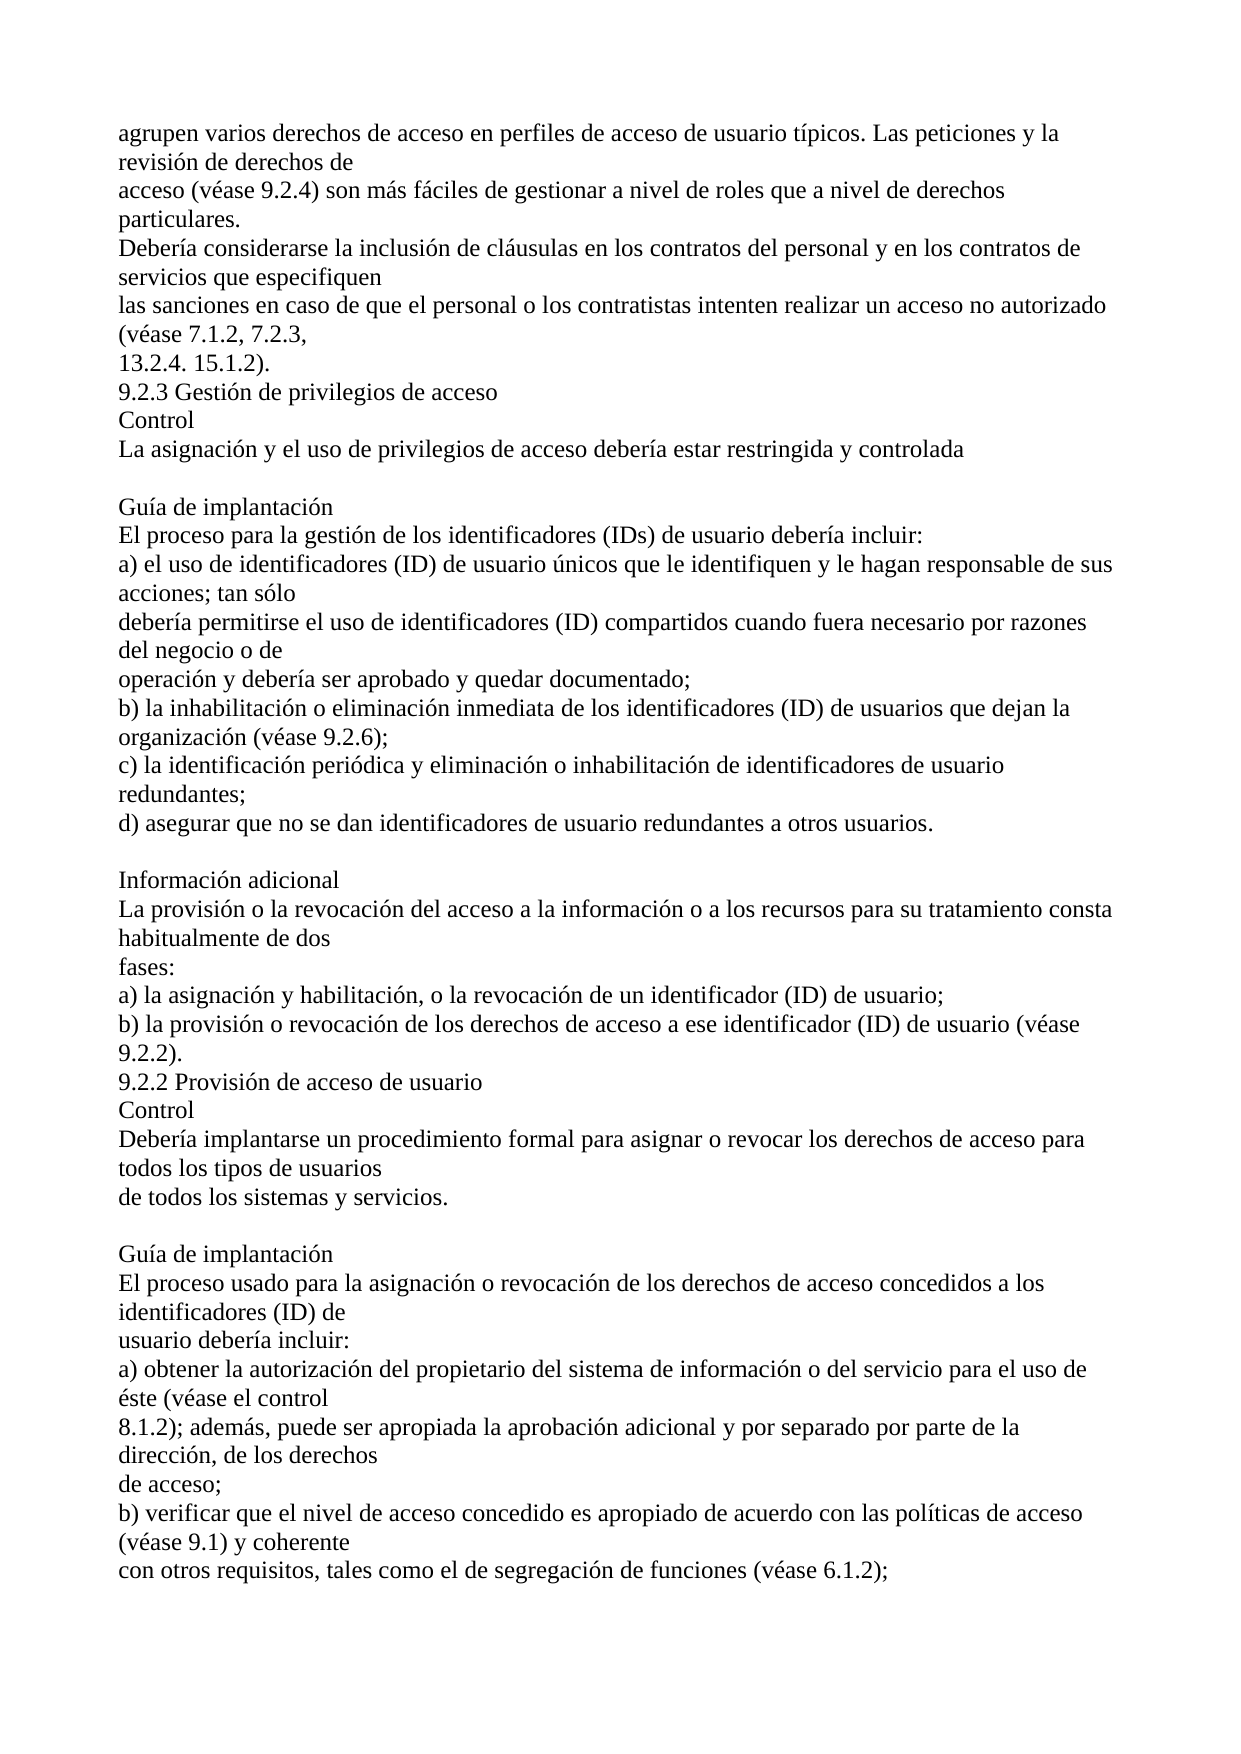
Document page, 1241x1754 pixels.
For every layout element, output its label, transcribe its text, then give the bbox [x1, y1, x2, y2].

text con otros requisitos, tales como el de segregación de funciones (véase 6.1.2); [118, 1556, 1122, 1584]
text a) obtener la autorización del propietario del sistema de información o del servicio para el uso de éste (véase el control [118, 1354, 1122, 1412]
text La asignación y el uso de privilegios de acceso debería estar restringida y controlada [118, 434, 1122, 463]
text Información adicional [118, 866, 1122, 894]
text Guía de implantación [118, 1239, 1122, 1268]
text b) la provisión o revocación de los derechos de acceso a ese identificador (ID) de usuario (véase 9.2.2). [118, 1009, 1122, 1067]
text fases: [118, 952, 1122, 981]
text d) asegurar que no se dan identificadores de usuario redundantes a otros usuarios. [118, 808, 1122, 837]
text Control [118, 1096, 1122, 1124]
text acceso (véase 9.2.4) son más fáciles de gestionar a nivel de roles que a nivel de derechos particulares. [118, 176, 1122, 233]
text de todos los sistemas y servicios. [118, 1182, 1122, 1211]
text El proceso para la gestión de los identificadores (IDs) de usuario debería incluir: [118, 521, 1122, 549]
text operación y debería ser aprobado y quedar documentado; [118, 664, 1122, 693]
text b) la inhabilitación o eliminación inmediata de los identificadores (ID) de usuarios que dejan la organización (véase 9.2.6); [118, 693, 1122, 751]
text usuario debería incluir: [118, 1326, 1122, 1354]
text agrupen varios derechos de acceso en perfiles de acceso de usuario típicos. Las peticiones y la revisión de derechos de [118, 118, 1122, 176]
text las sanciones en caso de que el personal o los contratistas intenten realizar un acceso no autorizado (véase 7.1.2, 7.2.3, [118, 291, 1122, 348]
text Guía de implantación [118, 492, 1122, 521]
text Debería considerarse la inclusión de cláusulas en los contratos del personal y en los contratos de servicios que especifiquen [118, 233, 1122, 291]
text La provisión o la revocación del acceso a la información o a los recursos para su tratamiento consta habitualmente de dos [118, 894, 1122, 952]
text debería permitirse el uso de identificadores (ID) compartidos cuando fuera necesario por razones del negocio o de [118, 607, 1122, 664]
text 9.2.3 Gestión de privilegios de acceso [118, 377, 1122, 406]
text a) el uso de identificadores (ID) de usuario únicos que le identifiquen y le hagan responsable de sus acciones; tan sólo [118, 549, 1122, 607]
text 9.2.2 Provisión de acceso de usuario [118, 1067, 1122, 1096]
text de acceso; [118, 1469, 1122, 1498]
text El proceso usado para la asignación o revocación de los derechos de acceso concedidos a los identificadores (ID) de [118, 1268, 1122, 1326]
text b) verificar que el nivel de acceso concedido es apropiado de acuerdo con las políticas de acceso (véase 9.1) y coherente [118, 1498, 1122, 1556]
text c) la identificación periódica y eliminación o inhabilitación de identificadores de usuario redundantes; [118, 751, 1122, 808]
text a) la asignación y habilitación, o la revocación de un identificador (ID) de usuario; [118, 981, 1122, 1009]
text 13.2.4. 15.1.2). [118, 348, 1122, 377]
text Debería implantarse un procedimiento formal para asignar o revocar los derechos de acceso para todos los tipos de usuarios [118, 1124, 1122, 1182]
text Control [118, 406, 1122, 434]
text 8.1.2); además, puede ser apropiada la aprobación adicional y por separado por parte de la dirección, de los derechos [118, 1412, 1122, 1469]
